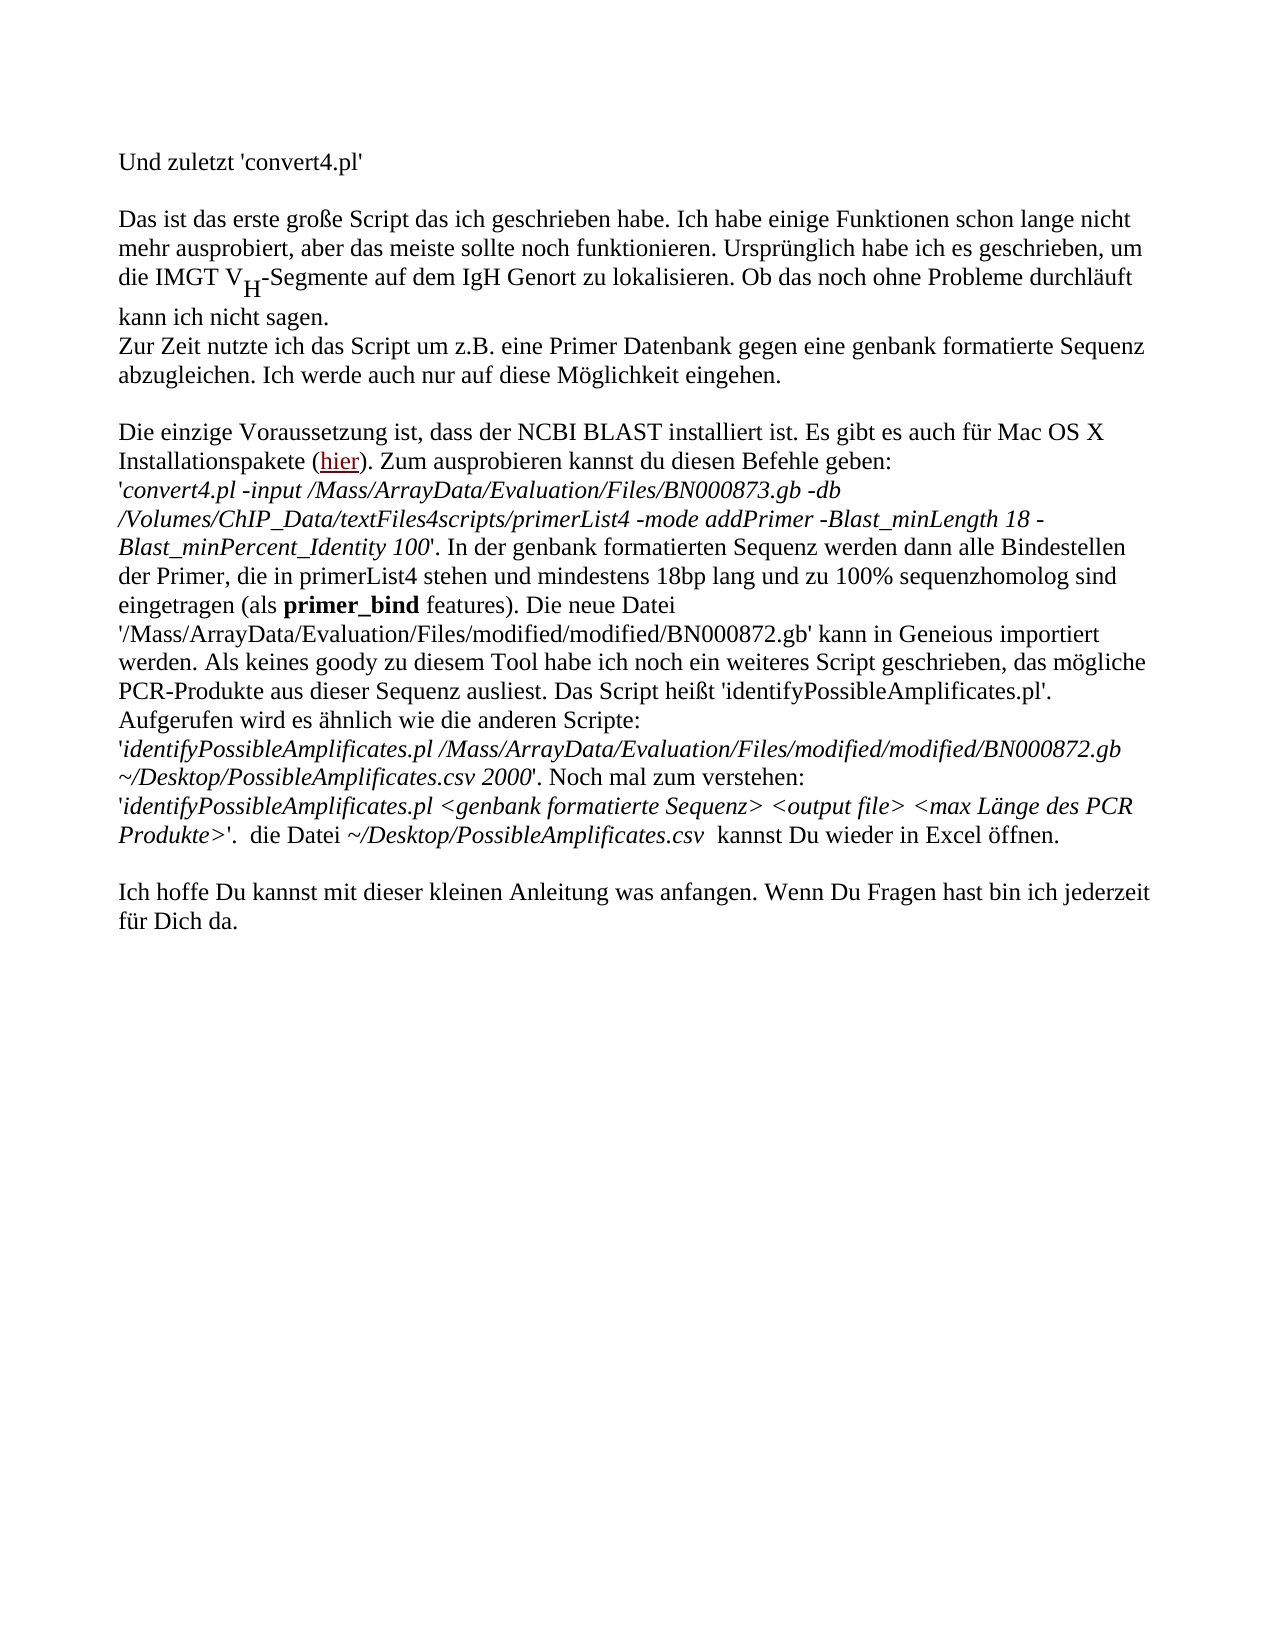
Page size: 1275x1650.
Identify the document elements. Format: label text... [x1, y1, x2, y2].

text Ich hoffe Du kannst mit dieser kleinen Anleitung was anfangen. Wenn Du Fragen hast bin ich jederzeit für Dich da. [118, 877, 1157, 935]
text Die einzige Voraussetzung ist, dass der NCBI BLAST installiert ist. Es gibt es auch für Mac OS X Installationspakete (hier). Zum ausprobieren kannst du diesen Befehle geben: [118, 417, 1157, 475]
text Das ist das erste große Script das ich geschrieben habe. Ich habe einige Funktionen schon lange nicht mehr ausprobiert, aber das meiste sollte noch funktionieren. Ursprünglich habe ich es geschrieben, um die IMGT VH-Segmente auf dem IgH Genort zu lokalisieren. Ob das noch ohne Probleme durchläuft kann ich nicht sagen. [118, 204, 1157, 331]
text 'identifyPossibleAmplificates.pl /Mass/ArrayData/Evaluation/Files/modified/modified/BN000872.gb ~/Desktop/PossibleAmplificates.csv 2000'. Noch mal zum verstehen: [118, 734, 1157, 791]
text Und zuletzt 'convert4.pl' [118, 147, 1157, 176]
text 'identifyPossibleAmplificates.pl <genbank formatierte Sequenz> <output file> <max Länge des PCR Produkte>'. die Datei ~/Desktop/PossibleAmplificates.csv kannst Du wieder in Excel öffnen. [118, 791, 1157, 849]
text Zur Zeit nutzte ich das Script um z.B. eine Primer Datenbank gegen eine genbank formatierte Sequenz abzugleichen. Ich werde auch nur auf diese Möglichkeit eingehen. [118, 331, 1157, 389]
text 'convert4.pl -input /Mass/ArrayData/Evaluation/Files/BN000873.gb -db /Volumes/ChIP_Data/textFiles4scripts/primerList4 -mode addPrimer -Blast_minLength 18 -Blast_minPercent_Identity 100'. In der genbank formatierten Sequenz werden dann alle Bindestellen der Primer, die in primerList4 stehen und mindestens 18bp lang und zu 100% sequenzhomolog sind eingetragen (als primer_bind features). Die neue Datei '/Mass/ArrayData/Evaluation/Files/modified/modified/BN000872.gb' kann in Geneious importiert werden. Als keines goody zu diesem Tool habe ich noch ein weiteres Script geschrieben, das mögliche PCR-Produkte aus dieser Sequenz ausliest. Das Script heißt 'identifyPossibleAmplificates.pl'. Aufgerufen wird es ähnlich wie die anderen Scripte: [118, 475, 1157, 734]
